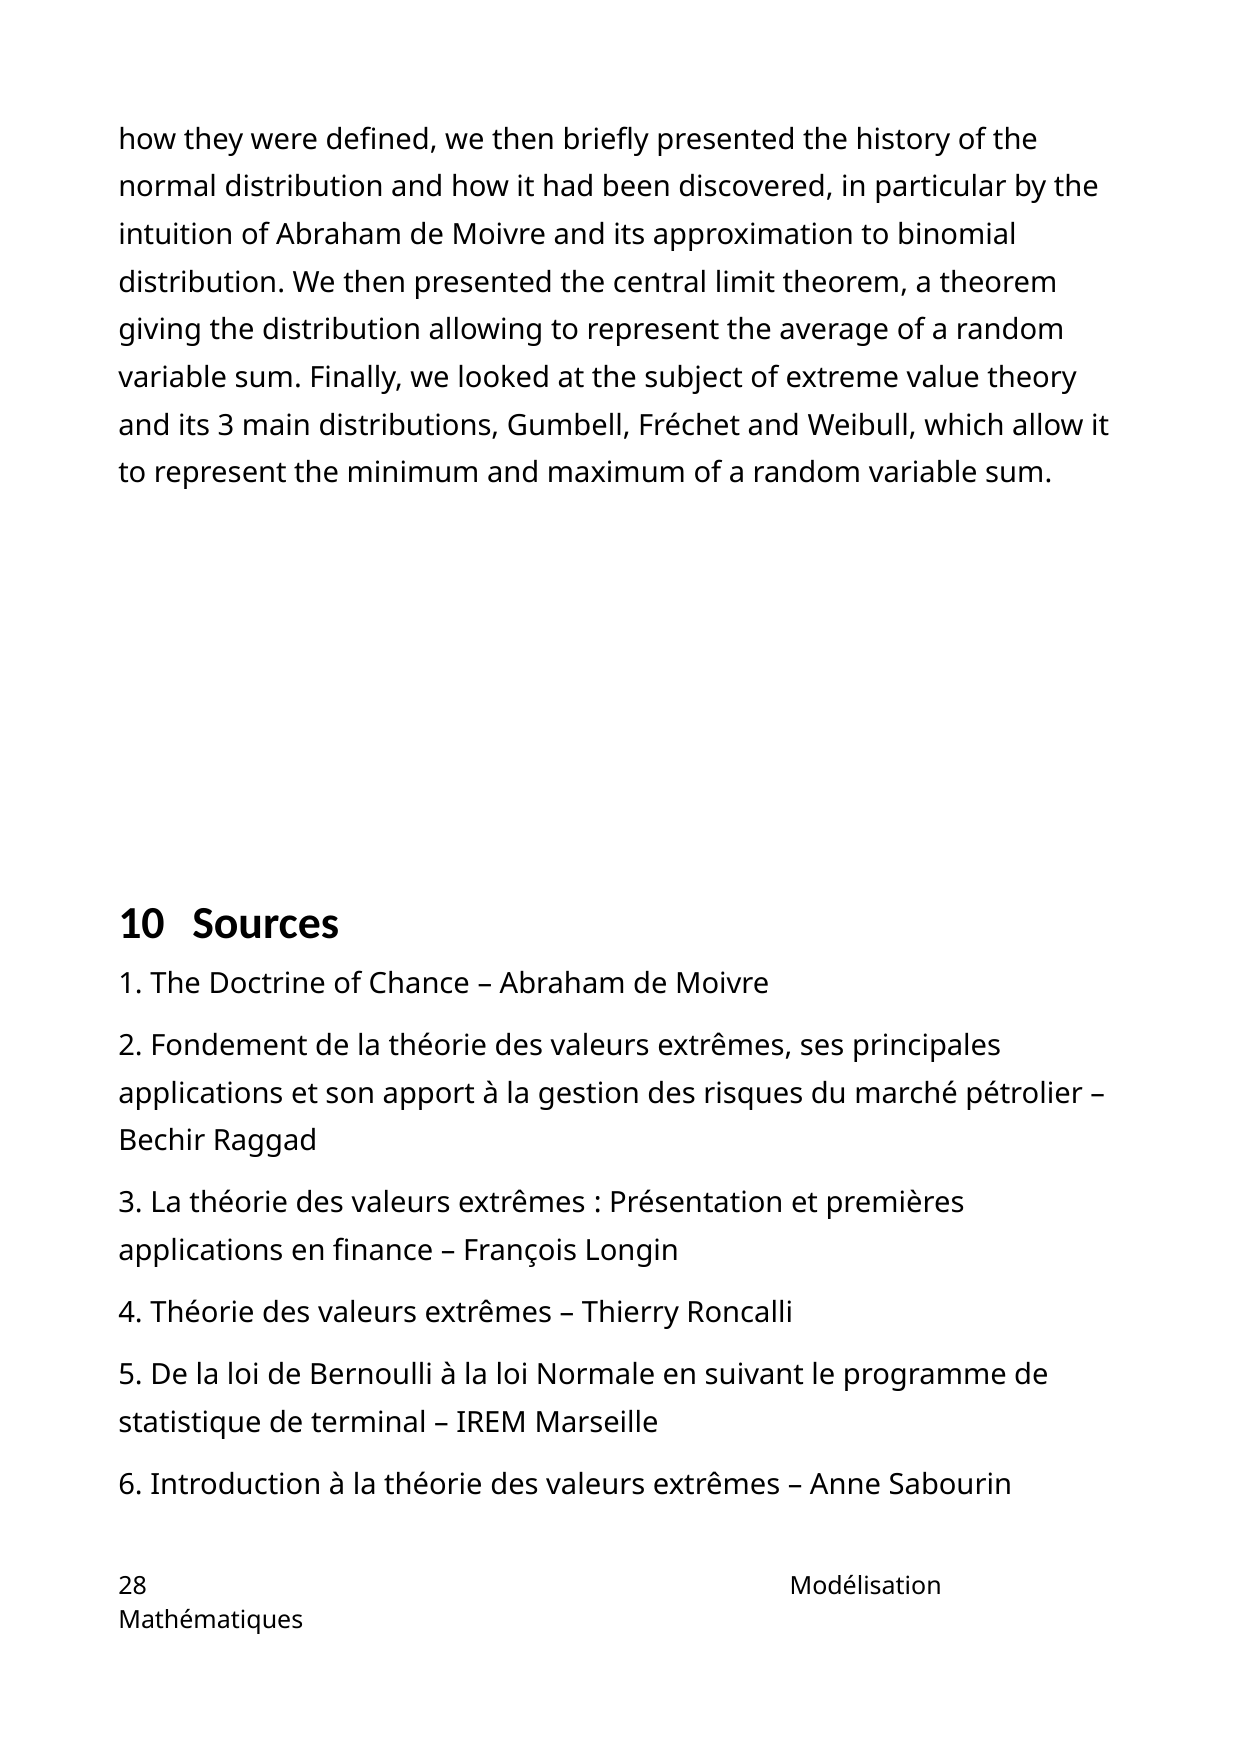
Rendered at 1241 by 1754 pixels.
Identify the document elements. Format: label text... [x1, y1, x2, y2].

text 5. De la loi de Bernoulli à la loi Normale en suivant le programme de statistique de terminal – IREM Marseille [118, 1354, 1122, 1441]
text how they were defined, we then briefly presented the history of the normal distribution and how it had been discovered, in particular by the intuition of Abraham de Moivre and its approximation to binomial distribution. We then presented the central limit theorem, a theorem giving the distribution allowing to represent the average of a random variable sum. Finally, we looked at the subject of extreme value theory and its 3 main distributions, Gumbell, Fréchet and Weibull, which allow it to represent the minimum and maximum of a random variable sum. [118, 118, 1122, 539]
text 1. The Doctrine of Chance – Abraham de Moivre [118, 962, 1122, 1002]
text 6. Introduction à la théorie des valeurs extrêmes – Anne Sabourin [118, 1463, 1122, 1503]
subtitle Sources [118, 894, 1122, 949]
text 4. Théorie des valeurs extrêmes – Thierry Roncalli [118, 1291, 1122, 1331]
text 2. Fondement de la théorie des valeurs extrêmes, ses principales applications et son apport à la gestion des risques du marché pétrolier – Bechir Raggad [118, 1024, 1122, 1159]
text 3. La théorie des valeurs extrêmes : Présentation et premières applications en finance – François Longin [118, 1182, 1122, 1269]
